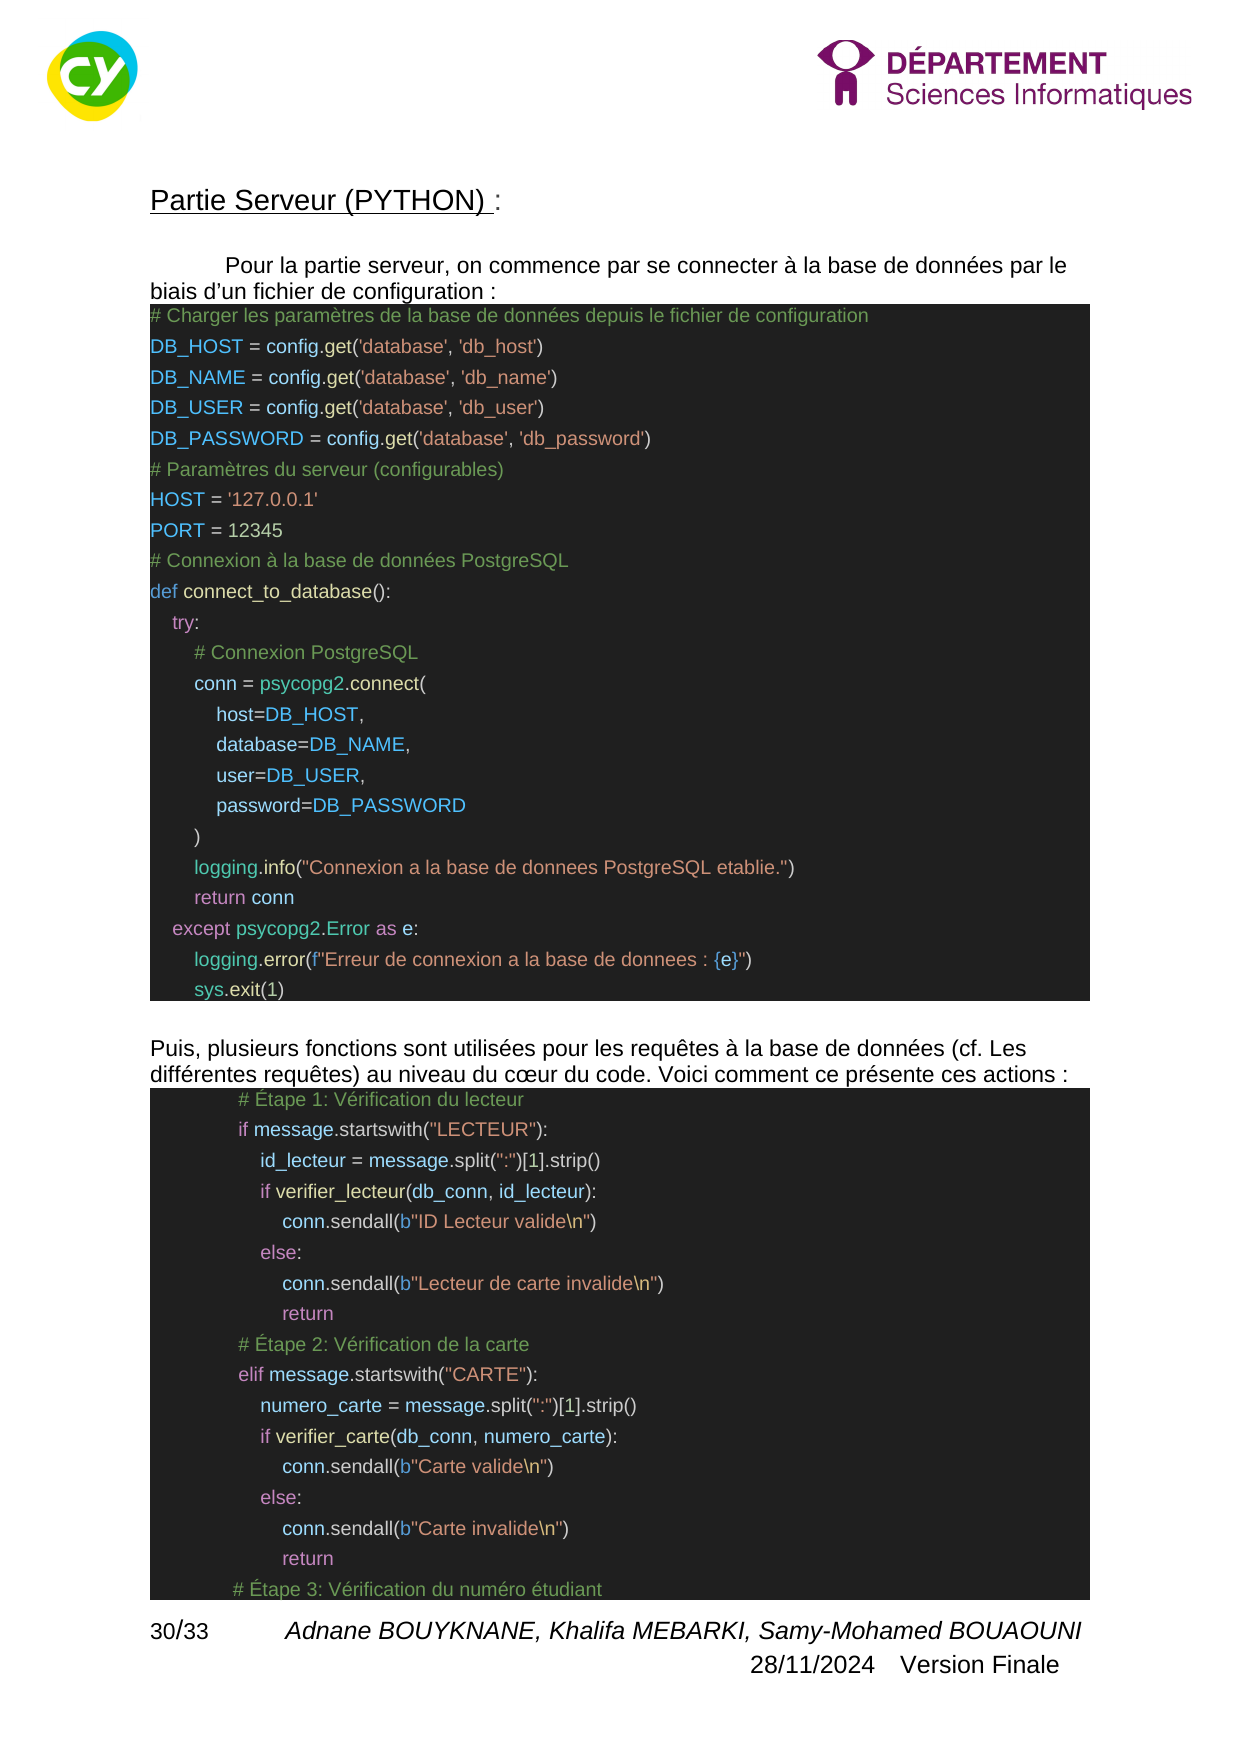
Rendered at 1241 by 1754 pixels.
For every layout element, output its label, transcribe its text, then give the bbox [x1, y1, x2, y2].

picture [817, 40, 1192, 110]
text HOST = '127.0.0.1' [150, 488, 1090, 511]
text return [150, 1547, 1090, 1570]
text Puis, plusieurs fonctions sont utilisées pour les requêtes à la base de données (cf. Les différentes requêtes) au niveau du cœur du code. Voici comment ce présente ces actions : [150, 1035, 1090, 1088]
text user=DB_USER, [150, 764, 1090, 786]
text # Connexion à la base de données PostgreSQL [150, 549, 1090, 572]
text # Étape 3: Vérification du numéro étudiant [150, 1578, 1090, 1600]
text numero_carte = message.split(":")[1].strip() [150, 1394, 1090, 1417]
text except psycopg2.Error as e: [150, 917, 1090, 939]
text return conn [150, 886, 1090, 909]
text id_lecteur = message.split(":")[1].strip() [150, 1149, 1090, 1172]
subtitle Partie Serveur (PYTHON) : [150, 183, 1090, 217]
text conn.sendall(b"Carte invalide\n") [150, 1516, 1090, 1539]
text DB_USER = config.get('database', 'db_user') [150, 396, 1090, 419]
text # Charger les paramètres de la base de données depuis le fichier de configuration [150, 304, 1090, 327]
text elif message.startswith("CARTE"): [150, 1363, 1090, 1386]
text else: [150, 1241, 1090, 1263]
text if verifier_lecteur(db_conn, id_lecteur): [150, 1179, 1090, 1202]
text def connect_to_database(): [150, 580, 1090, 603]
text # Étape 2: Vérification de la carte [150, 1333, 1090, 1355]
text return [150, 1302, 1090, 1325]
text DB_HOST = config.get('database', 'db_host') [150, 335, 1090, 358]
picture [37, 18, 150, 131]
text DB_NAME = config.get('database', 'db_name') [150, 366, 1090, 388]
text DB_PASSWORD = config.get('database', 'db_password') [150, 427, 1090, 449]
text else: [150, 1486, 1090, 1508]
text conn.sendall(b"Lecteur de carte invalide\n") [150, 1271, 1090, 1294]
text conn = psycopg2.connect( [150, 672, 1090, 694]
text ) [150, 825, 1090, 848]
text database=DB_NAME, [150, 733, 1090, 756]
text try: [150, 611, 1090, 633]
text PORT = 12345 [150, 519, 1090, 541]
text conn.sendall(b"Carte valide\n") [150, 1455, 1090, 1478]
text conn.sendall(b"ID Lecteur valide\n") [150, 1210, 1090, 1233]
text Pour la partie serveur, on commence par se connecter à la base de données par le biais d’un fichier de configuration : [150, 252, 1090, 304]
text # Connexion PostgreSQL [150, 641, 1090, 664]
text logging.info("Connexion a la base de donnees PostgreSQL etablie.") [150, 856, 1090, 878]
text # Paramètres du serveur (configurables) [150, 457, 1090, 480]
text if verifier_carte(db_conn, numero_carte): [150, 1424, 1090, 1447]
text if message.startswith("LECTEUR"): [150, 1118, 1090, 1141]
text sys.exit(1) [150, 978, 1090, 1001]
text # Étape 1: Vérification du lecteur [150, 1088, 1090, 1110]
text logging.error(f"Erreur de connexion a la base de donnees : {e}") [150, 947, 1090, 970]
text host=DB_HOST, [150, 702, 1090, 725]
text password=DB_PASSWORD [150, 794, 1090, 817]
